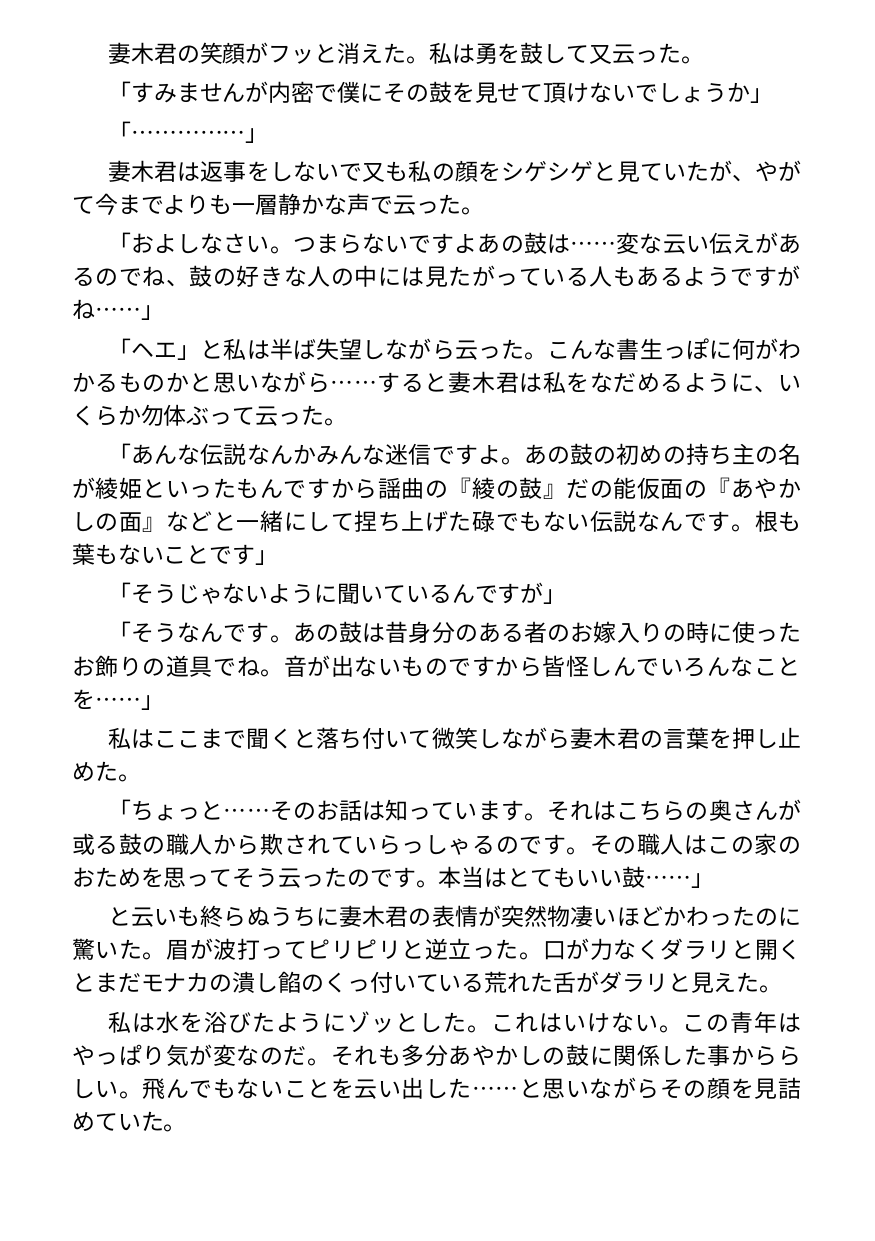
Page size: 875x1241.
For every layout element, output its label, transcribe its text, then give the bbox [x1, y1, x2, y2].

text 私はここまで聞くと落ち付いて微笑しながら妻木君の言葉を押し止めた。 [72, 721, 802, 787]
text 妻木君の笑顔がフッと消えた。私は勇を鼓して又云った。 [72, 36, 802, 69]
text 「そうじゃないように聞いているんですが」 [72, 576, 802, 609]
text と云いも終らぬうちに妻木君の表情が突然物凄いほどかわったのに驚いた。眉が波打ってピリピリと逆立った。口が力なくダラリと開くとまだモナカの潰し餡のくっ付いている荒れた舌がダラリと見えた。 [72, 899, 802, 998]
text 「そうなんです。あの鼓は昔身分のある者のお嫁入りの時に使ったお飾りの道具でね。音が出ないものですから皆怪しんでいろんなことを……」 [72, 615, 802, 715]
text 「ちょっと……そのお話は知っています。それはこちらの奥さんが或る鼓の職人から欺されていらっしゃるのです。その職人はこの家のおためを思ってそう云ったのです。本当はとてもいい鼓……」 [72, 793, 802, 893]
text 「およしなさい。つまらないですよあの鼓は……変な云い伝えがあるのでね、鼓の好きな人の中には見たがっている人もあるようですがね……」 [72, 226, 802, 326]
text 「すみませんが内密で僕にその鼓を見せて頂けないでしょうか」 [72, 75, 802, 108]
text 「……………」 [72, 114, 802, 148]
text 私は水を浴びたようにゾッとした。これはいけない。この青年はやっぱり気が変なのだ。それも多分あやかしの鼓に関係した事かららしい。飛んでもないことを云い出した……と思いながらその顔を見詰めていた。 [72, 1004, 802, 1137]
text 妻木君は返事をしないで又も私の顔をシゲシゲと見ていたが、やがて今までよりも一層静かな声で云った。 [72, 153, 802, 220]
text 「あんな伝説なんかみんな迷信ですよ。あの鼓の初めの持ち主の名が綾姫といったもんですから謡曲の『綾の鼓』だの能仮面の『あやかしの面』などと一緒にして捏ち上げた碌でもない伝説なんです。根も葉もないことです」 [72, 437, 802, 570]
text 「ヘエ」と私は半ば失望しながら云った。こんな書生っぽに何がわかるものかと思いながら……すると妻木君は私をなだめるように、いくらか勿体ぶって云った。 [72, 332, 802, 431]
